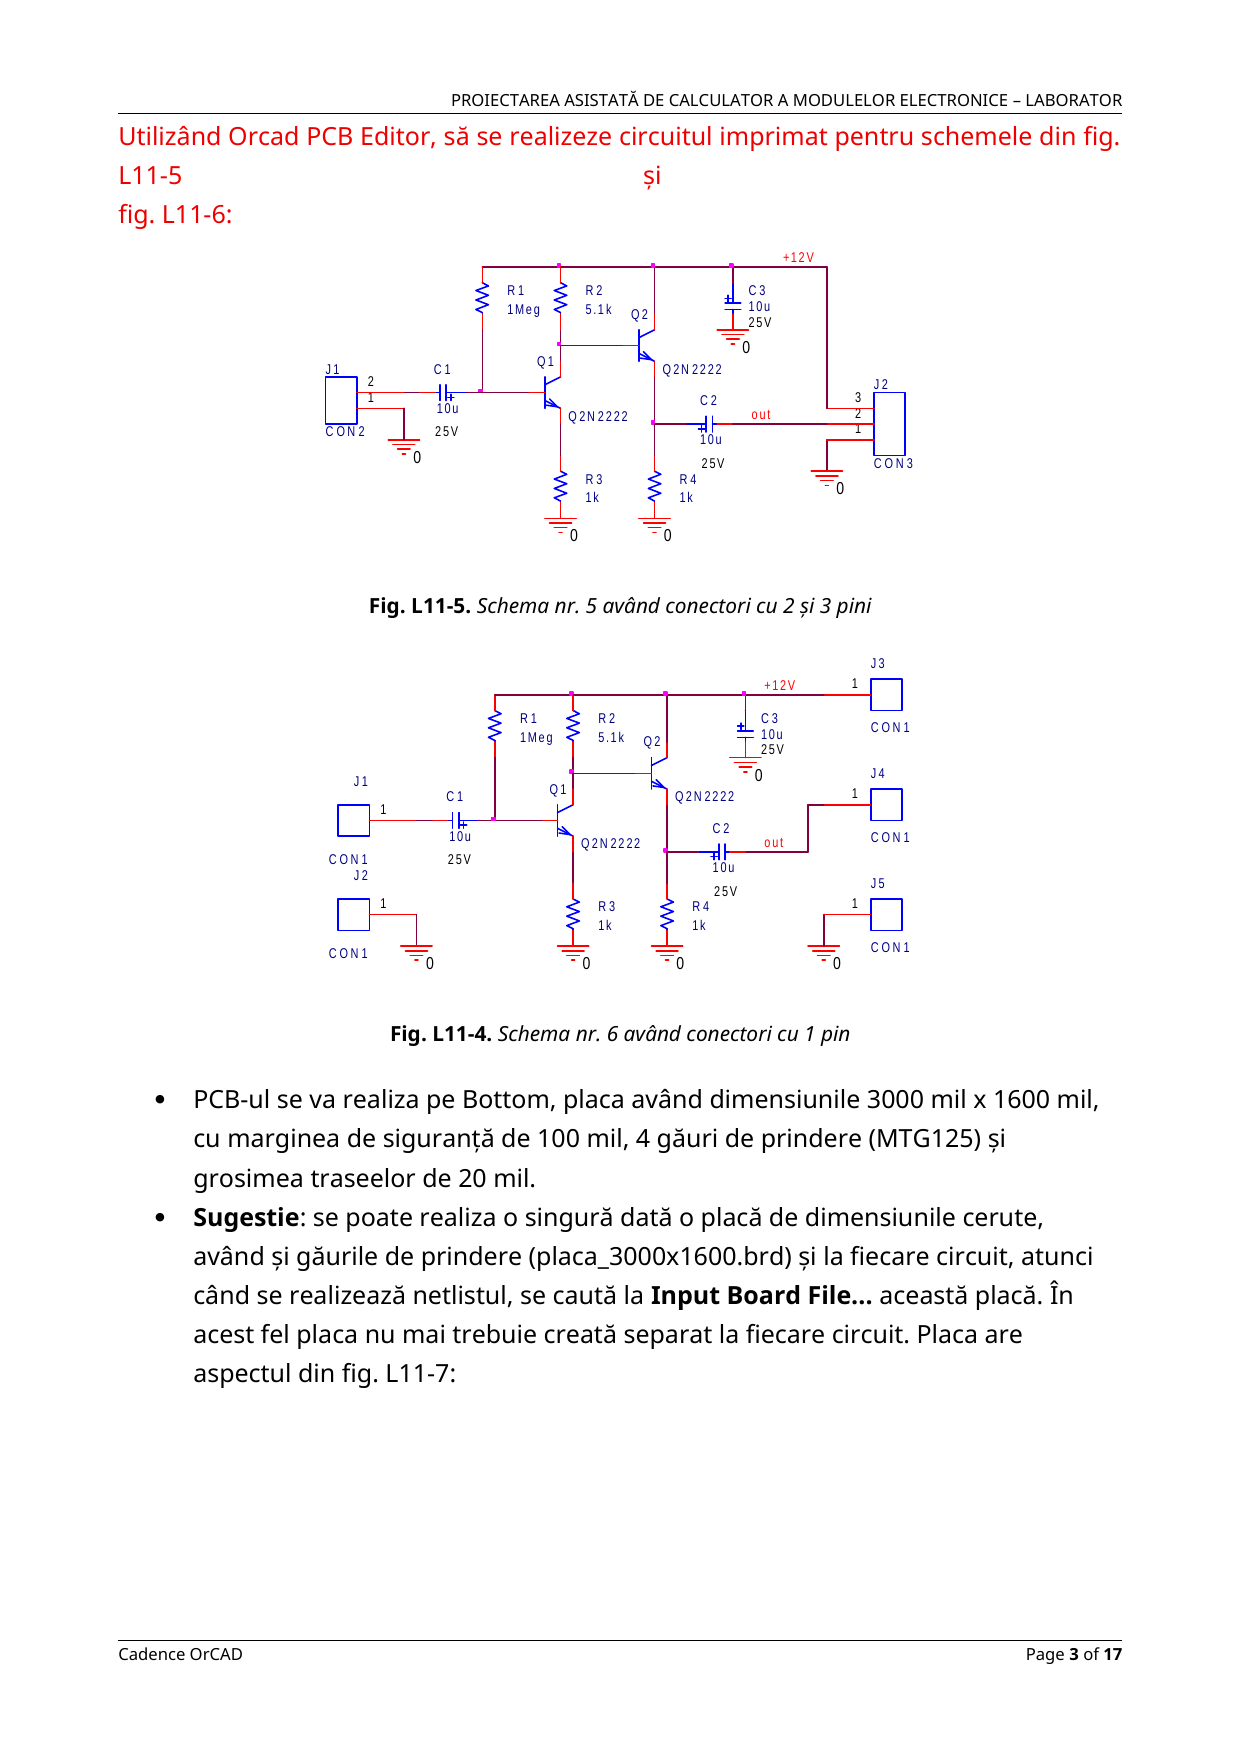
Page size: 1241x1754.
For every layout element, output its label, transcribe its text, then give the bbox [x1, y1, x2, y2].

text Fig. L11-5. Schema nr. 5 având conectori cu 2 și 3 pini [118, 592, 1122, 620]
list PCB-ul se va realiza pe Bottom, placa având dimensiunile 3000 mil x 1600 mil, cu marginea de siguranță de 100 mil, 4 găuri de prindere (MTG125) și grosimea traseelor de 20 mil. [156, 1082, 1122, 1194]
list Utilizând Orcad PCB Editor, să se realizeze circuitul imprimat pentru schemele din fig. L11-5 și fig. L11-6: [118, 118, 1122, 231]
text Fig. L11-4. Schema nr. 6 având conectori cu 1 pin [118, 1019, 1122, 1048]
list Sugestie: se poate realiza o singură dată o placă de dimensiunile cerute, având și găurile de prindere (placa_3000x1600.brd) și la fiecare circuit, atunci când se realizează netlistul, se caută la Input Board File... această placă. În acest fel placa nu mai trebuie creată separat la fiecare circuit. Placa are aspectul din fig. L11-7: [156, 1199, 1122, 1390]
